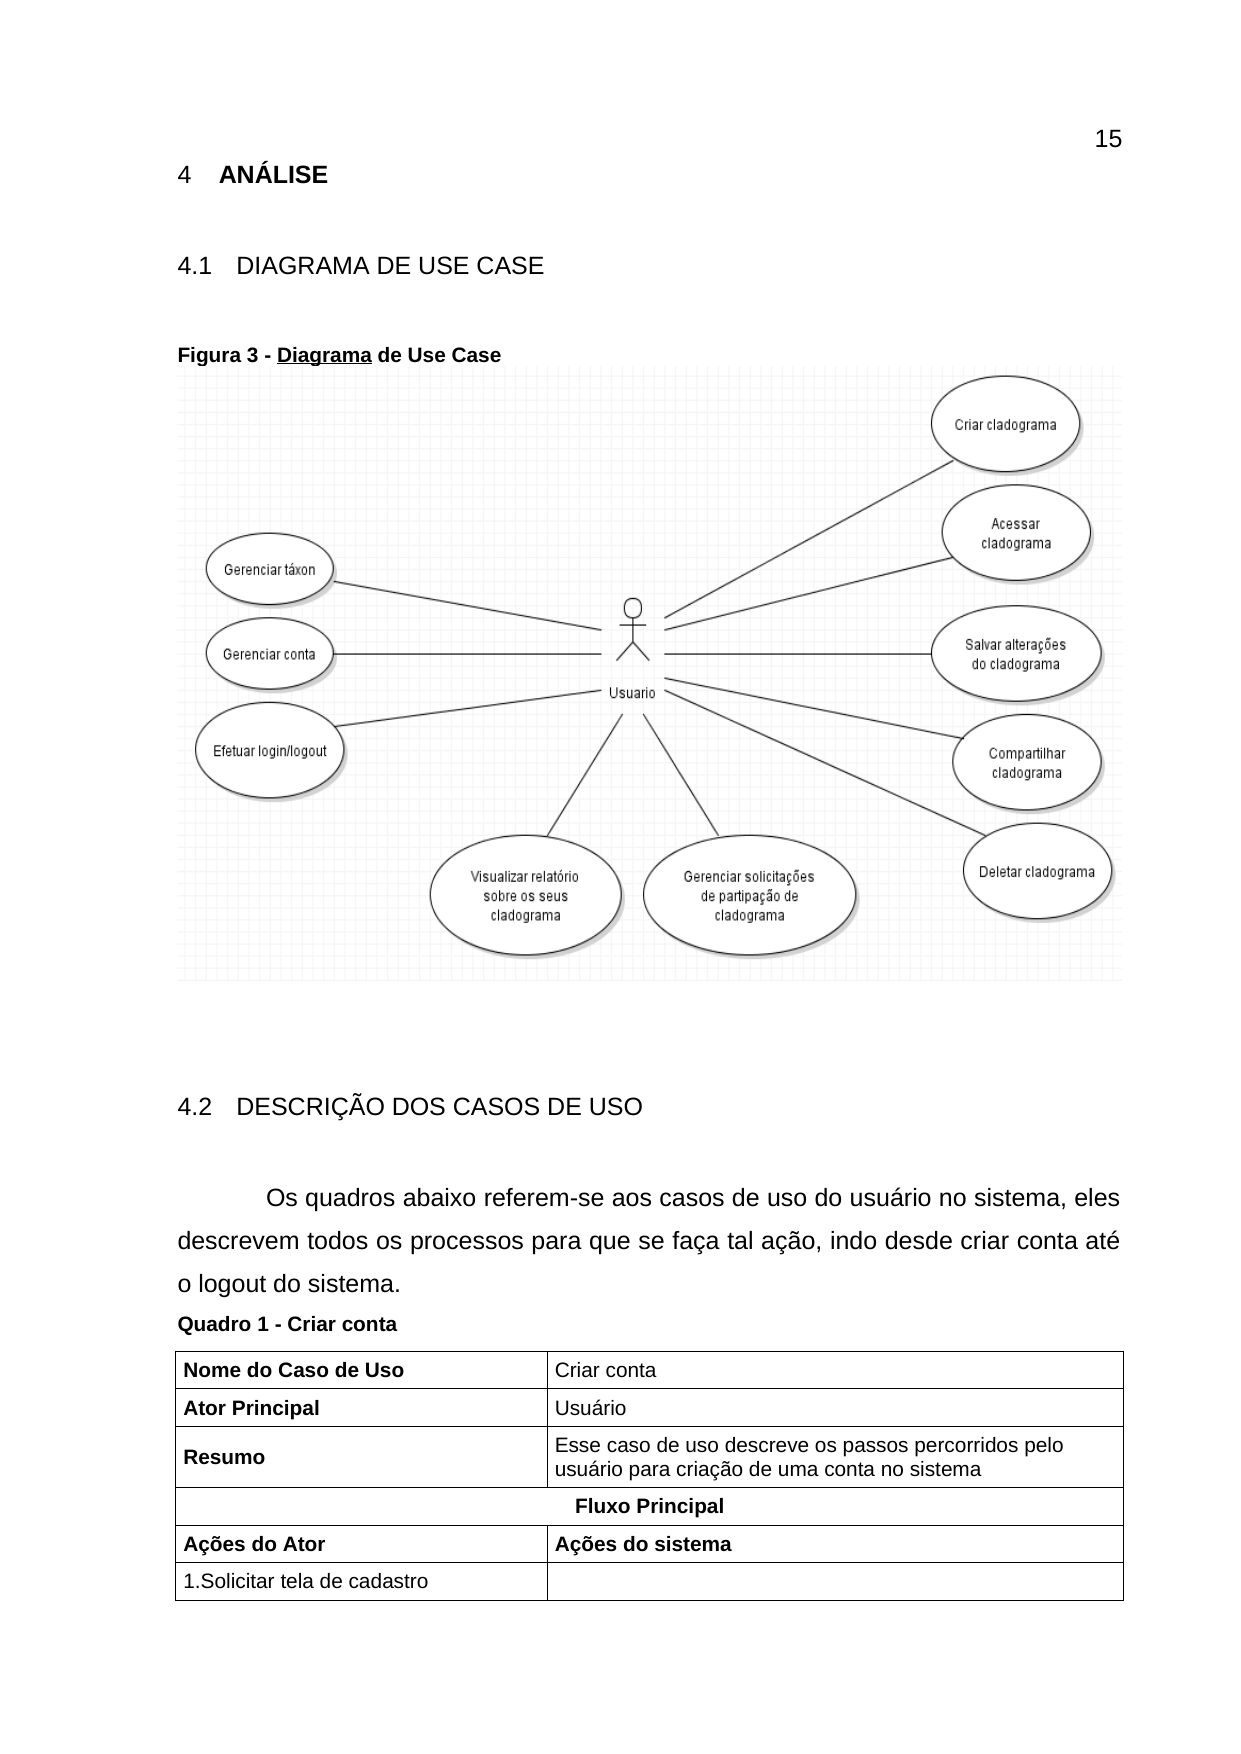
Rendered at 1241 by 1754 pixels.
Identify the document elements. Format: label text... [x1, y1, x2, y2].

table_cell Ações do Ator [176, 1526, 547, 1562]
picture [177, 366, 1123, 981]
subtitle DIAGRAMA DE USE CASE [177, 251, 1122, 280]
text Quadro 1 - Criar conta [177, 1312, 1122, 1336]
table_cell Fluxo Principal [176, 1488, 1123, 1524]
table_cell Resumo [176, 1427, 547, 1487]
table_cell 1.Solicitar tela de cadastro [176, 1563, 547, 1599]
table_cell Ações do sistema [548, 1526, 1123, 1562]
table_cell Esse caso de uso descreve os passos percorridos pelo usuário para criação de uma conta no sistema [548, 1427, 1123, 1487]
text Figura 3 - Diagrama de Use Case [177, 343, 1122, 366]
subtitle Descrição dos casos de uso [177, 1092, 1122, 1120]
subtitle Análise [177, 160, 1122, 189]
table_header Nome do Caso de Uso [176, 1352, 547, 1388]
table_cell Usuário [548, 1389, 1123, 1426]
text Os quadros abaixo referem-se aos casos de uso do usuário no sistema, eles descrevem todos os processos para que se faça tal ação, indo desde criar conta até o logout do sistema. [177, 1183, 1122, 1298]
table_cell Ator Principal [176, 1389, 547, 1426]
table_cell [548, 1563, 1123, 1599]
table_header Criar conta [548, 1352, 1123, 1388]
